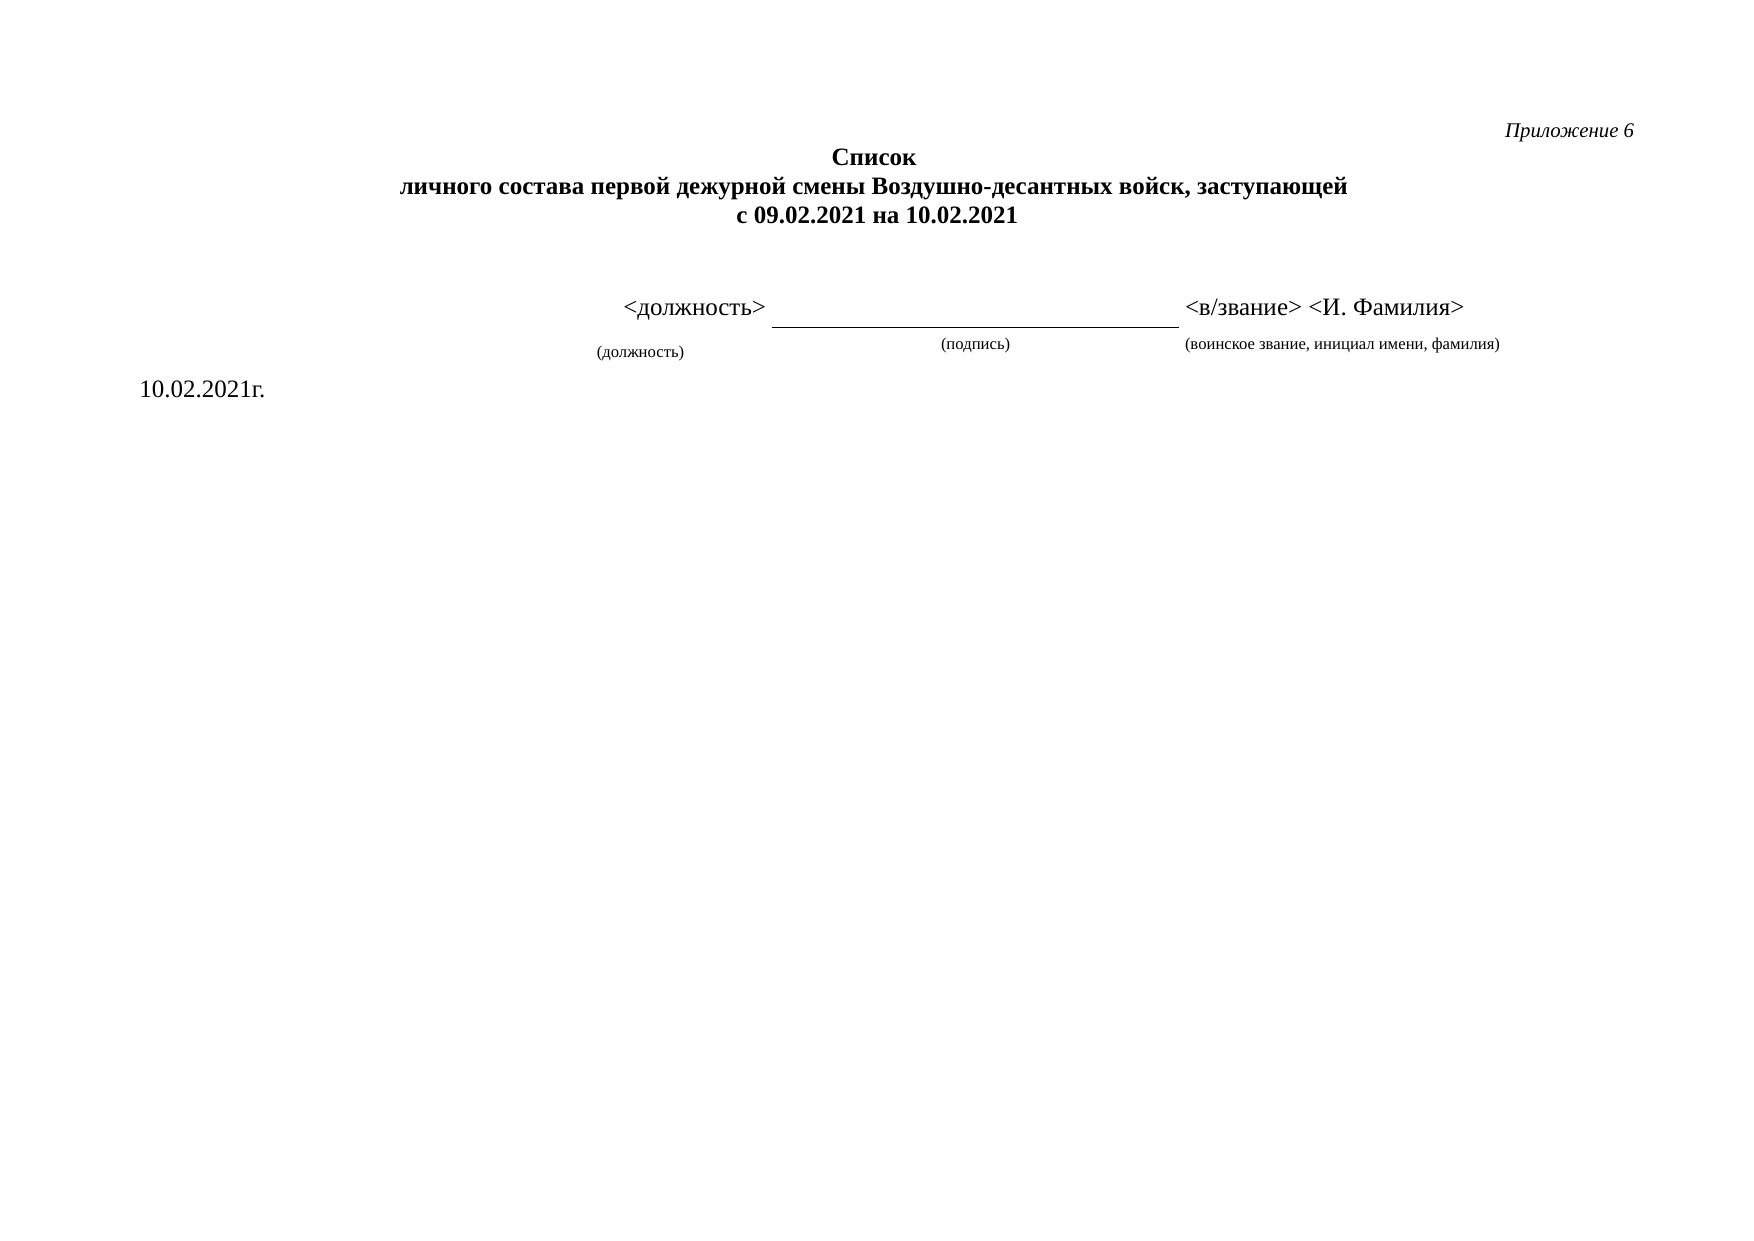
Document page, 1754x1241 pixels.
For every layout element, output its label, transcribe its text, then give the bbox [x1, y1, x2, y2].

table_cell [772, 368, 1179, 408]
table_header <в/звание> <И. Фамилия> [1179, 287, 1633, 327]
table_cell [1179, 368, 1633, 408]
table_cell (подпись) [772, 328, 1179, 368]
table_header [772, 287, 1179, 327]
table_cell (должность) [133, 327, 772, 368]
table_header <должность> [133, 287, 772, 327]
table_cell (воинское звание, инициал имени, фамилия) [1179, 327, 1633, 368]
table_cell 10.02.2021г. [133, 368, 772, 408]
